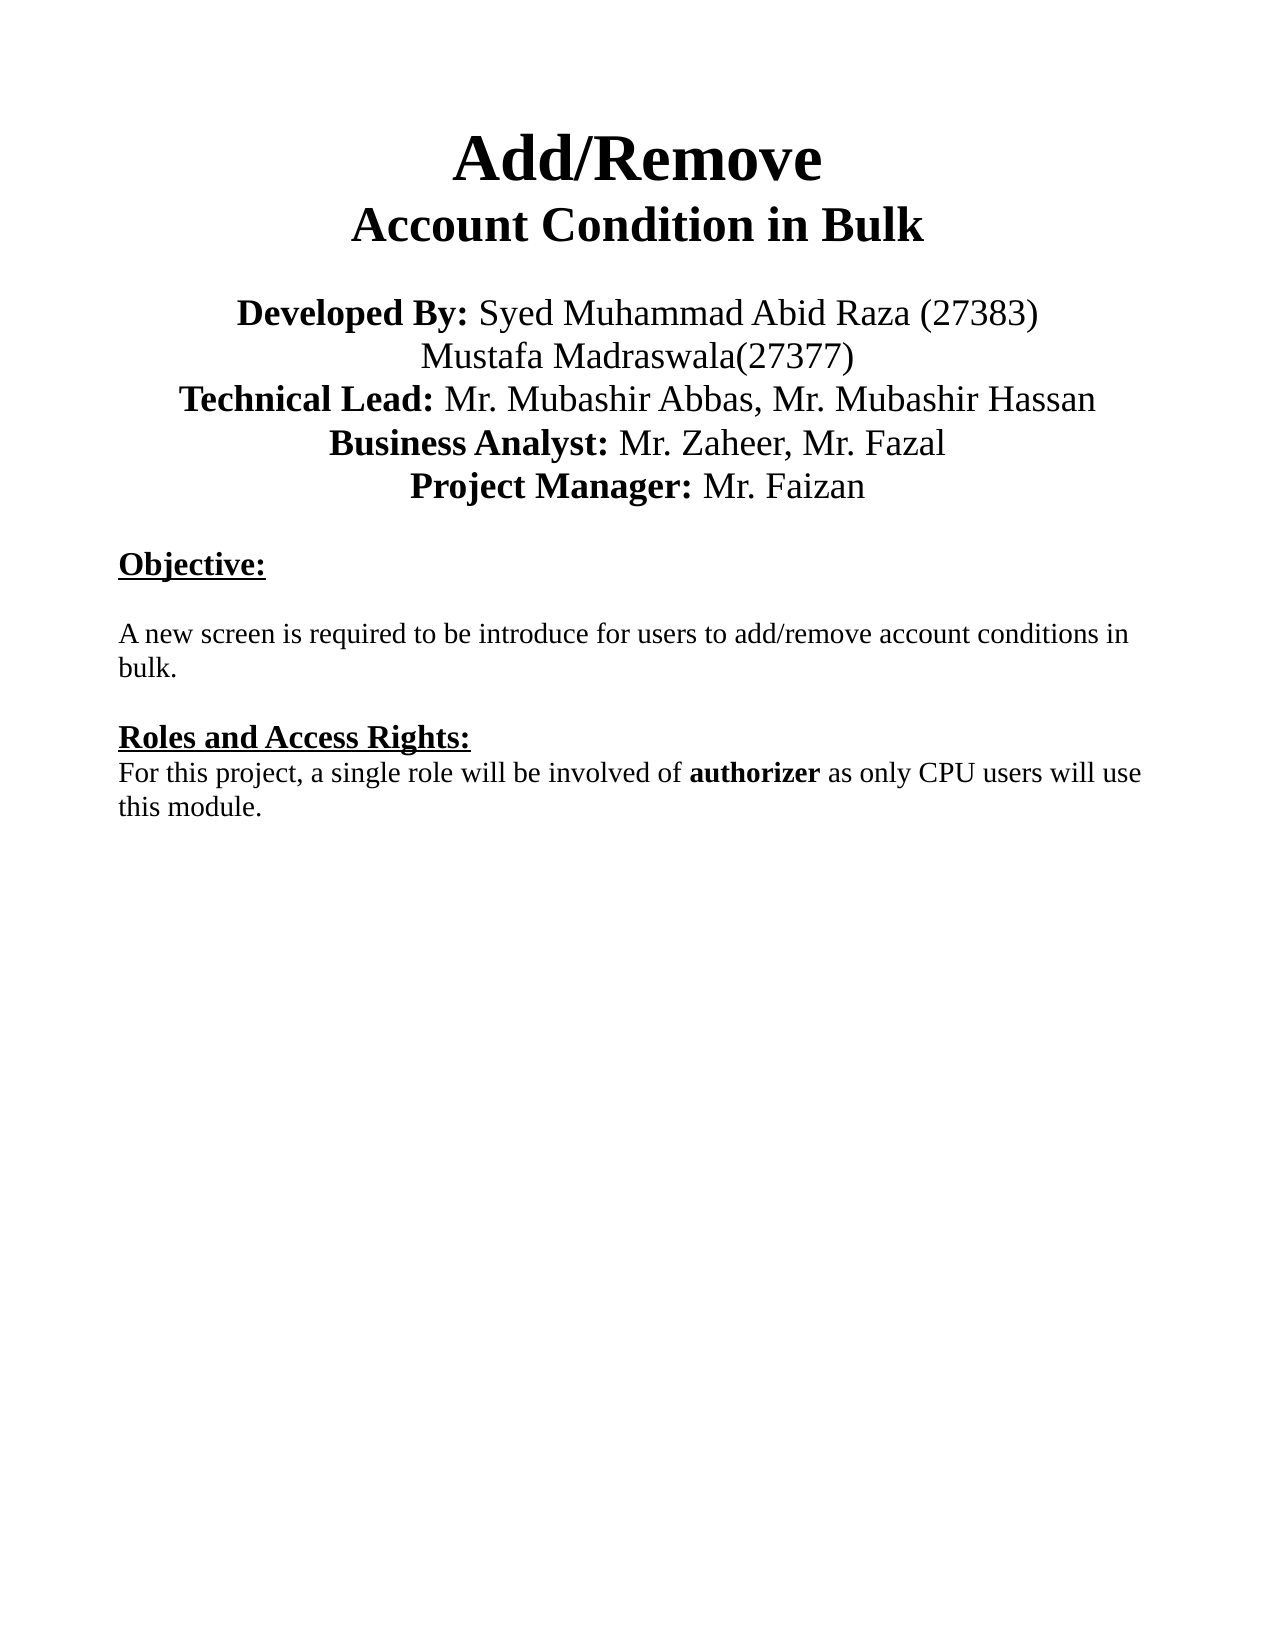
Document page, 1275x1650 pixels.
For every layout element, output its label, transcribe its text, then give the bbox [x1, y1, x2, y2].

text A new screen is required to be introduce for users to add/remove account conditions in bulk. [118, 616, 1157, 683]
text Technical Lead: Mr. Mubashir Abbas, Mr. Mubashir Hassan [118, 377, 1157, 420]
text Add/Remove [118, 118, 1157, 195]
text Account Condition in Bulk [118, 195, 1157, 252]
text Objective: [118, 544, 1157, 583]
text Business Analyst: Mr. Zaheer, Mr. Fazal [118, 420, 1157, 463]
text For this project, a single role will be involved of authorizer as only CPU users will use this module. [118, 755, 1157, 822]
text Mustafa Madraswala(27377) [118, 334, 1157, 377]
text Roles and Access Rights: [118, 717, 1157, 755]
text Developed By: Syed Muhammad Abid Raza (27383) [118, 291, 1157, 334]
text Project Manager: Mr. Faizan [118, 463, 1157, 506]
